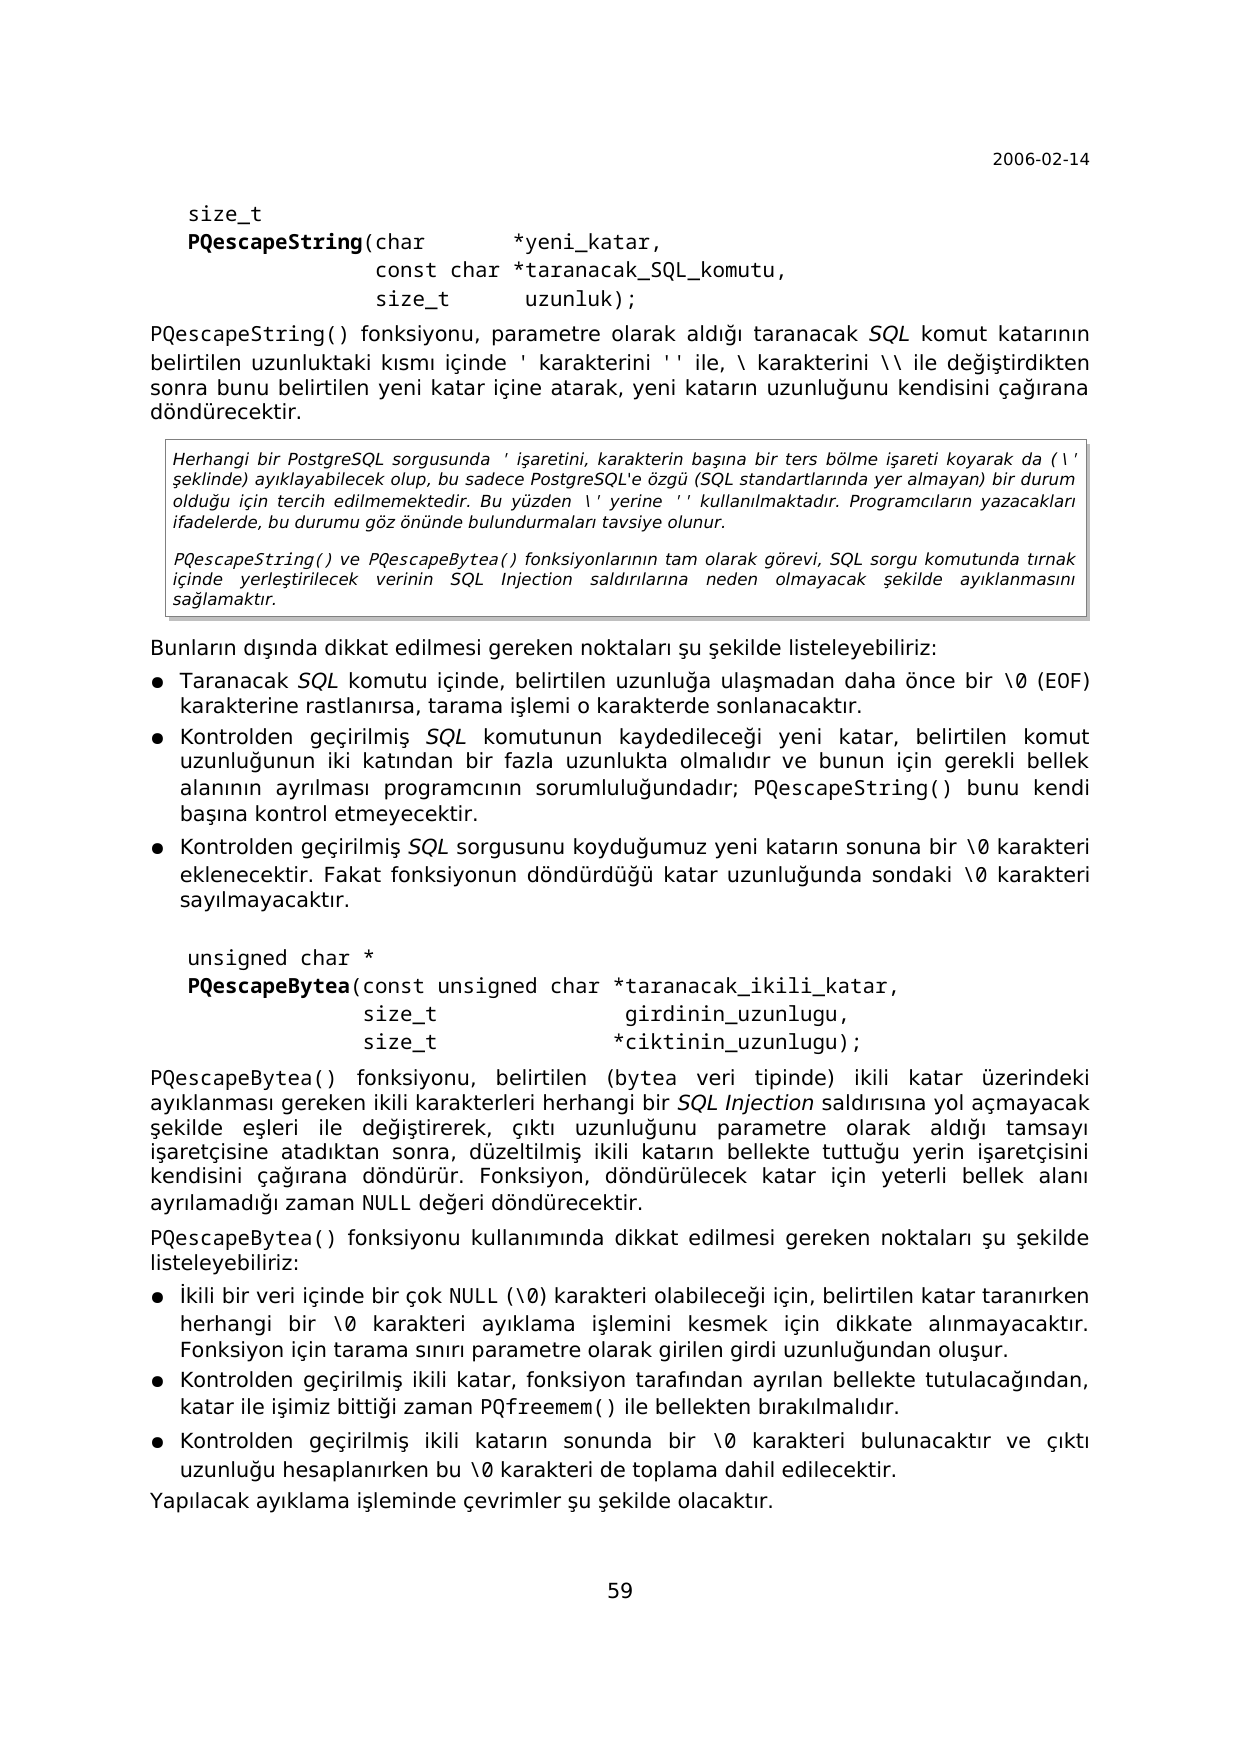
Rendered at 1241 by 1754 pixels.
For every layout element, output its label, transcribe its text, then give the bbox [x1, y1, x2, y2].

list Kontrolden geçirilmiş ikili katar, fonksiyon tarafından ayrılan bellekte tutulacağından, katar ile işimiz bittiği zaman PQfreemem() ile bellekten bırakılmalıdır. [150, 1368, 1090, 1421]
list Kontrolden geçirilmiş SQL sorgusunu koyduğumuz yeni katarın sonuna bir \0 karakteri eklenecektir. Fakat fonksiyonun döndürdüğü katar uzunluğunda sondaki \0 karakteri sayılmayacaktır. [150, 832, 1090, 913]
text size_t PQescapeString(char *yeni_katar, const char *taranacak_SQL_komutu, size_t uzunluk); [187, 199, 1090, 312]
text PQescapeString() ve PQescapeBytea() fonksiyonlarının tam olarak görevi, SQL sorgu komutunda tırnak içinde yerleştirilecek verinin SQL Injection saldırılarına neden olmayacak şekilde ayıklanmasını sağlamaktır. [166, 539, 1086, 616]
text unsigned char * PQescapeBytea(const unsigned char *taranacak_ikili_katar, size_t girdinin_uzunlugu, size_t *ciktinin_uzunlugu); [187, 943, 1090, 1056]
text Bunların dışında dikkat edilmesi gereken noktaları şu şekilde listeleyebiliriz: [150, 636, 1090, 660]
list Taranacak SQL komutu içinde, belirtilen uzunluğa ulaşmadan daha önce bir \0 (EOF) karakterine rastlanırsa, tarama işlemi o karakterde sonlanacaktır. [150, 666, 1090, 719]
text Herhangi bir PostgreSQL sorgusunda ' işaretini, karakterin başına bir ters bölme işareti koyarak da (\' şeklinde) ayıklayabilecek olup, bu sadece PostgreSQL'e özgü (SQL standartlarında yer almayan) bir durum olduğu için tercih edilmemektedir. Bu yüzden \' yerine '' kullanılmaktadır. Programcıların yazacakları ifadelerde, bu durumu göz önünde bulundurmaları tavsiye olunur. [166, 440, 1086, 532]
text PQescapeBytea() fonksiyonu, belirtilen (bytea veri tipinde) ikili katar üzerindeki ayıklanması gereken ikili karakterleri herhangi bir SQL Injection saldırısına yol açmayacak şekilde eşleri ile değiştirerek, çıktı uzunluğunu parametre olarak aldığı tamsayı işaretçisine atadıktan sonra, düzeltilmiş ikili katarın bellekte tuttuğu yerin işaretçisini kendisini çağırana döndürür. Fonksiyon, döndürülecek katar için yeterli bellek alanı ayrılamadığı zaman NULL değeri döndürecektir. [150, 1063, 1090, 1217]
list Kontrolden geçirilmiş ikili katarın sonunda bir \0 karakteri bulunacaktır ve çıktı uzunluğu hesaplanırken bu \0 karakteri de toplama dahil edilecektir. [150, 1427, 1090, 1483]
list İkili bir veri içinde bir çok NULL (\0) karakteri olabileceği için, belirtilen katar taranırken herhangi bir \0 karakteri ayıklama işlemini kesmek için dikkate alınmayacaktır. Fonksiyon için tarama sınırı parametre olarak girilen girdi uzunluğundan oluşur. [150, 1281, 1090, 1362]
text Yapılacak ayıklama işleminde çevrimler şu şekilde olacaktır. [150, 1489, 1090, 1513]
text PQescapeBytea() fonksiyonu kullanımında dikkat edilmesi gereken noktaları şu şekilde listeleyebiliriz: [150, 1223, 1090, 1275]
list Kontrolden geçirilmiş SQL komutunun kaydedileceği yeni katar, belirtilen komut uzunluğunun iki katından bir fazla uzunlukta olmalıdır ve bunun için gerekli bellek alanının ayrılması programcının sorumluluğundadır; PQescapeString() bunu kendi başına kontrol etmeyecektir. [150, 725, 1090, 826]
text PQescapeString() fonksiyonu, parametre olarak aldığı taranacak SQL komut katarının belirtilen uzunluktaki kısmı içinde ' karakterini '' ile, \ karakterini \\ ile değiştirdikten sonra bunu belirtilen yeni katar içine atarak, yeni katarın uzunluğunu kendisini çağırana döndürecektir. [150, 319, 1090, 424]
